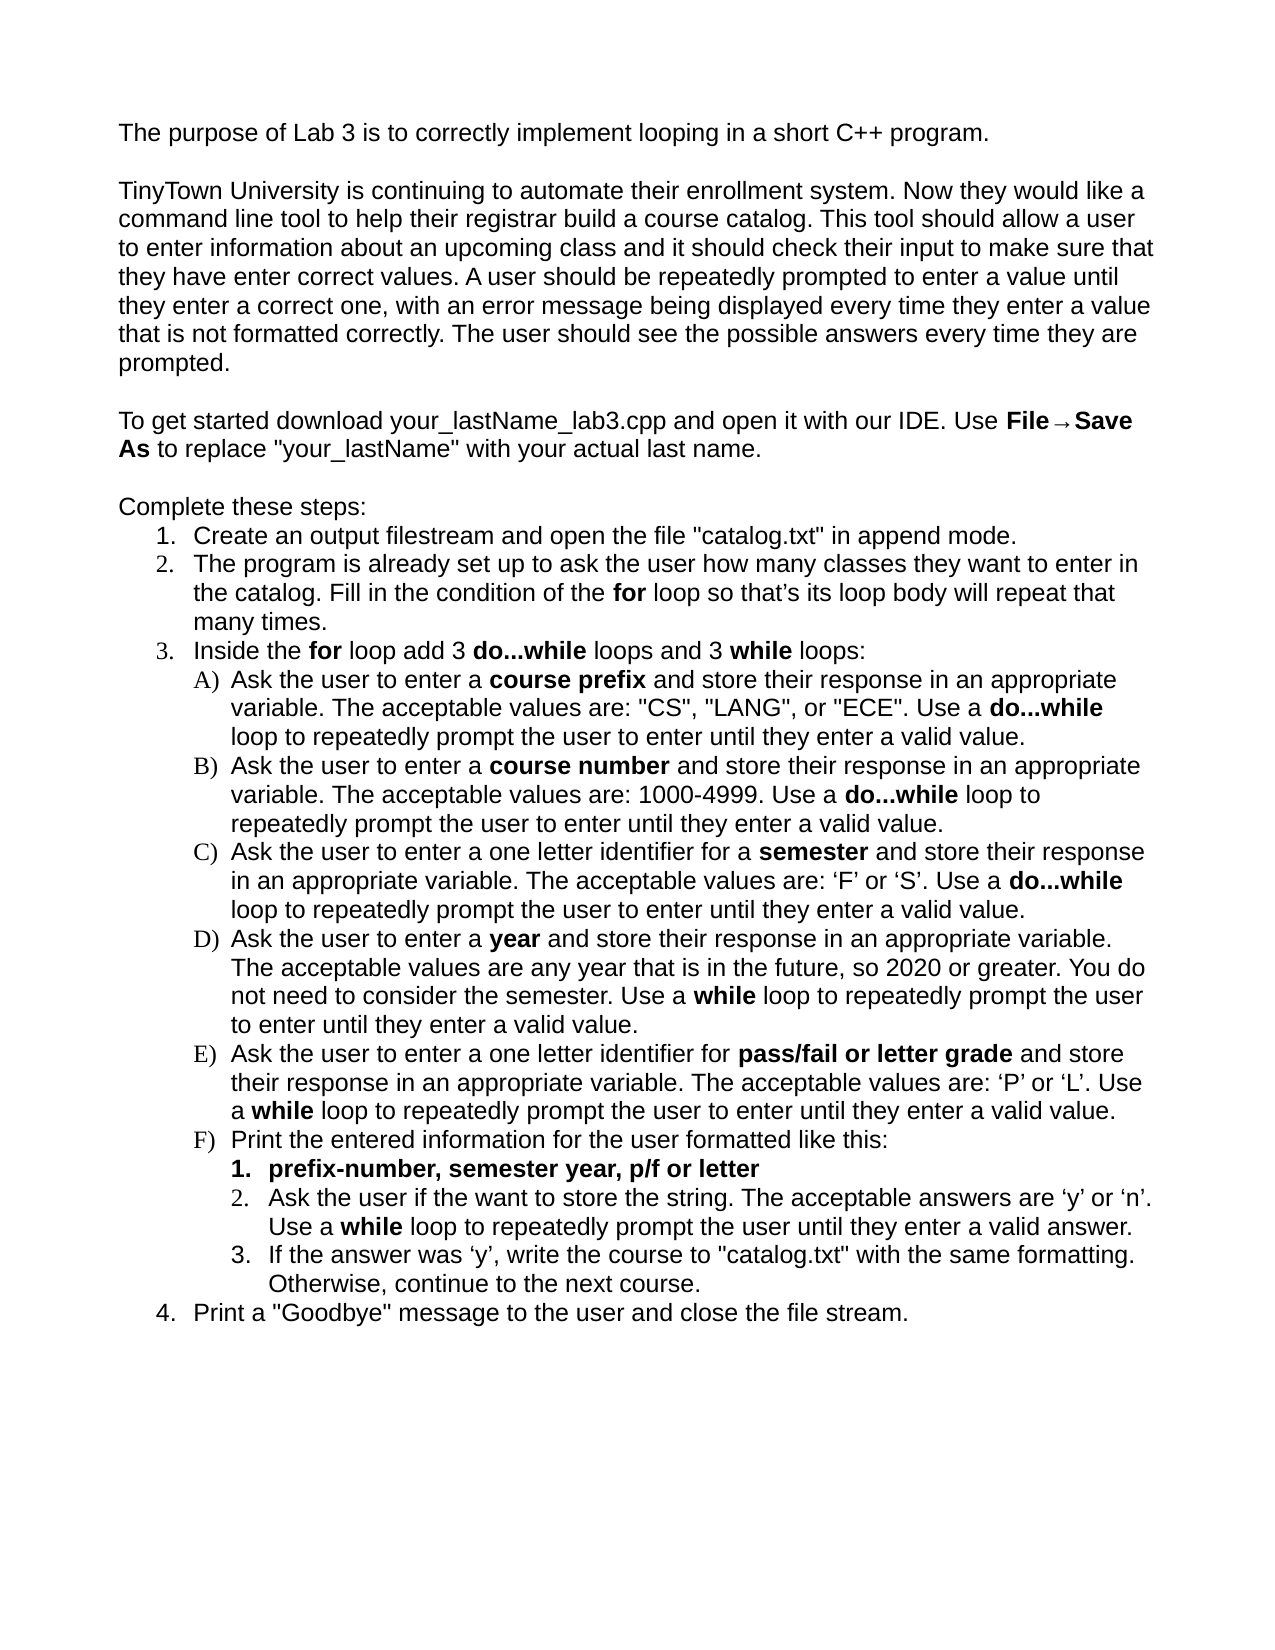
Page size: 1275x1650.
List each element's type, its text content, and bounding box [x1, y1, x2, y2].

list Ask the user to enter a year and store their response in an appropriate variable. The acceptable values are any year that is in the future, so 2020 or greater. You do not need to consider the semester. Use a while loop to repeatedly prompt the user to enter until they enter a valid value. [193, 924, 1157, 1039]
text Complete these steps: [118, 492, 1157, 521]
text To get started download your_lastName_lab3.cpp and open it with our IDE. Use File→Save As to replace "your_lastName" with your actual last name. [118, 406, 1157, 463]
list Ask the user to enter a course number and store their response in an appropriate variable. The acceptable values are: 1000-4999. Use a do...while loop to repeatedly prompt the user to enter until they enter a valid value. [193, 751, 1157, 837]
list Ask the user to enter a one letter identifier for pass/fail or letter grade and store their response in an appropriate variable. The acceptable values are: ‘P’ or ‘L’. Use a while loop to repeatedly prompt the user to enter until they enter a valid value. [193, 1039, 1157, 1125]
list Inside the for loop add 3 do...while loops and 3 while loops: [156, 636, 1157, 664]
list Create an output filestream and open the file "catalog.txt" in append mode. [156, 521, 1157, 549]
text The purpose of Lab 3 is to correctly implement looping in a short C++ program. [118, 118, 1157, 147]
list prefix-number, semester year, p/f or letter [231, 1154, 1157, 1183]
list Print the entered information for the user formatted like this: [193, 1125, 1157, 1154]
list Ask the user to enter a one letter identifier for a semester and store their response in an appropriate variable. The acceptable values are: ‘F’ or ‘S’. Use a do...while loop to repeatedly prompt the user to enter until they enter a valid value. [193, 837, 1157, 924]
list Print a "Goodbye" message to the user and close the file stream. [156, 1298, 1157, 1327]
list The program is already set up to ask the user how many classes they want to enter in the catalog. Fill in the condition of the for loop so that’s its loop body will repeat that many times. [156, 549, 1157, 636]
list Ask the user to enter a course prefix and store their response in an appropriate variable. The acceptable values are: "CS", "LANG", or "ECE". Use a do...while loop to repeatedly prompt the user to enter until they enter a valid value. [193, 664, 1157, 751]
list Ask the user if the want to store the string. The acceptable answers are ‘y’ or ‘n’. Use a while loop to repeatedly prompt the user until they enter a valid answer. [231, 1183, 1157, 1240]
list If the answer was ‘y’, write the course to "catalog.txt" with the same formatting. Otherwise, continue to the next course. [231, 1240, 1157, 1298]
text TinyTown University is continuing to automate their enrollment system. Now they would like a command line tool to help their registrar build a course catalog. This tool should allow a user to enter information about an upcoming class and it should check their input to make sure that they have enter correct values. A user should be repeatedly prompted to enter a value until they enter a correct one, with an error message being displayed every time they enter a value that is not formatted correctly. The user should see the possible answers every time they are prompted. [118, 176, 1157, 377]
